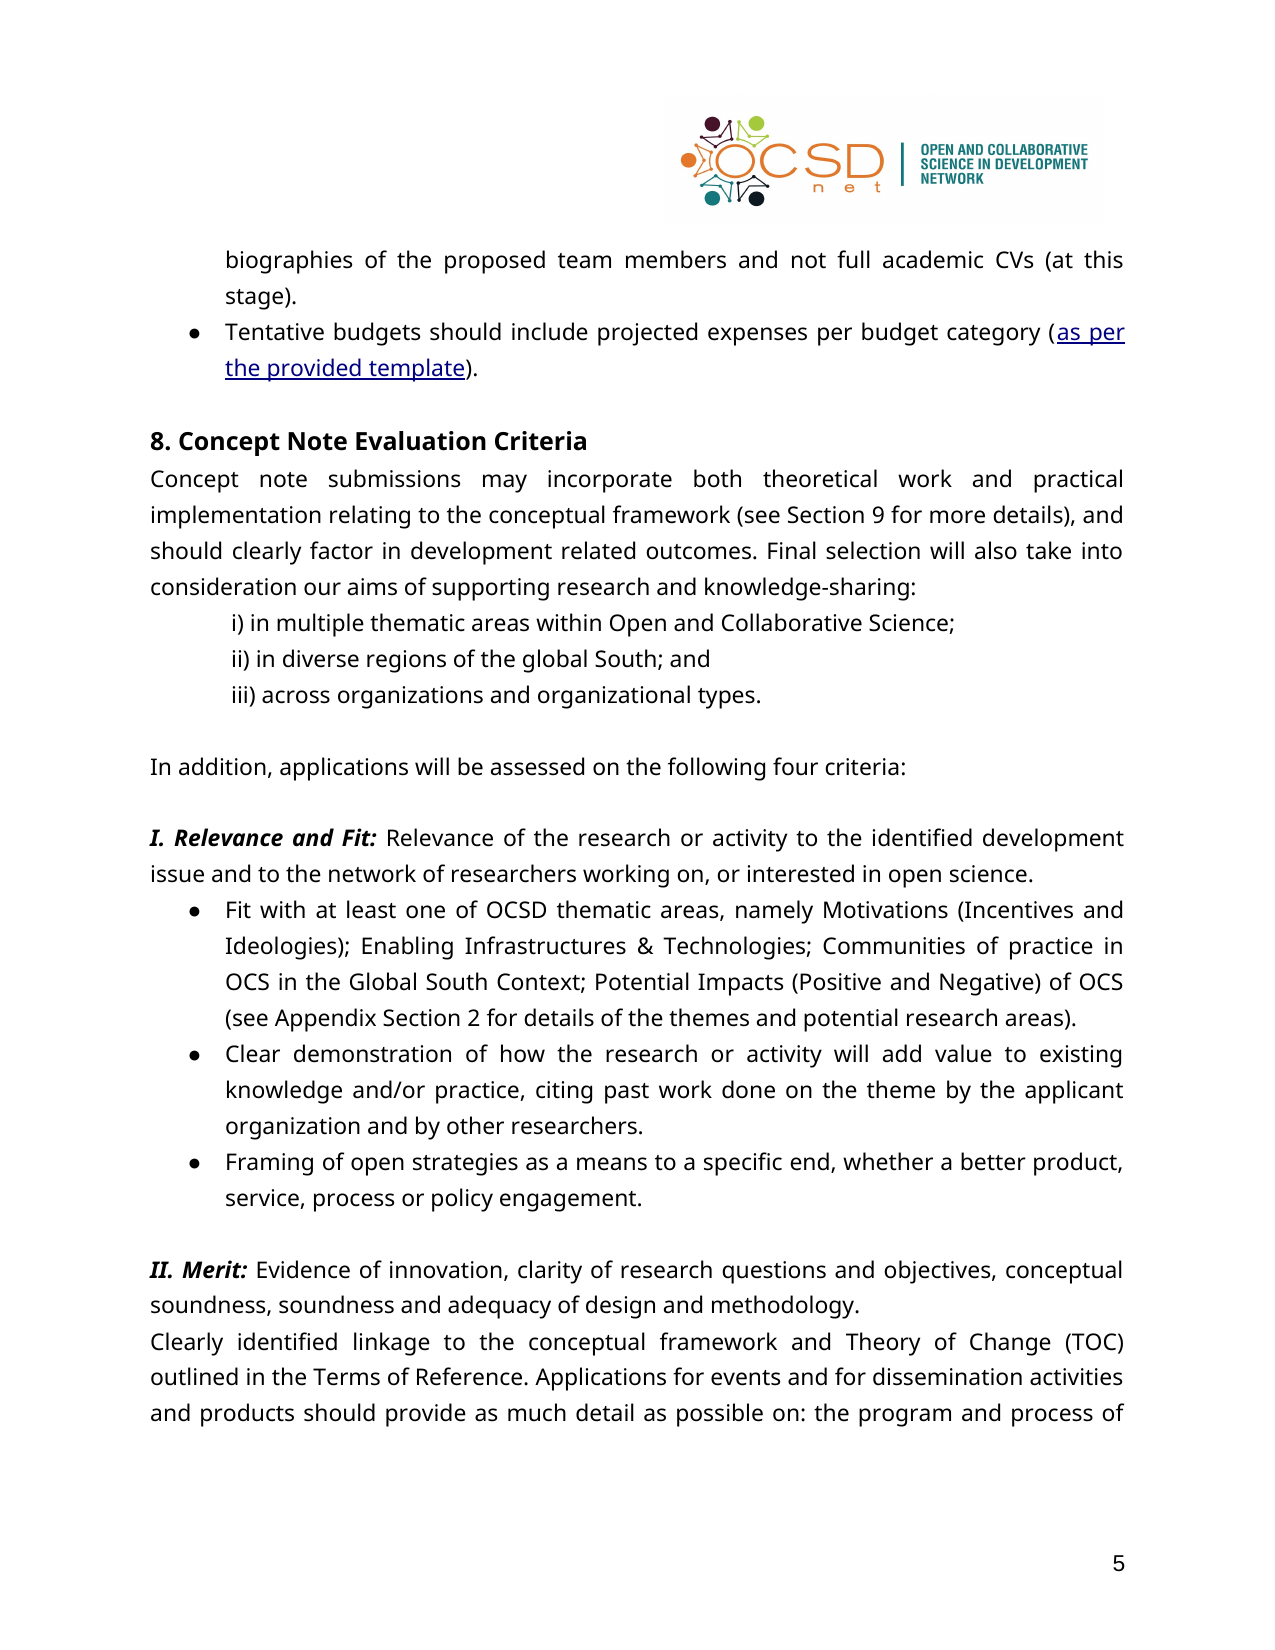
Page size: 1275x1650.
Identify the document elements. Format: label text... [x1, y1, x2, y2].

text Concept note submissions may incorporate both theoretical work and practical implementation relating to the conceptual framework (see Section 9 for more details), and should clearly factor in development related outcomes. Final selection will also take into consideration our aims of supporting research and knowledge-sharing: [150, 463, 1125, 602]
text II. Merit: Evidence of innovation, clarity of research questions and objectives, conceptual soundness, soundness and adequacy of design and methodology. [150, 1253, 1125, 1321]
list biographies of the proposed team members and not full academic CVs (at this stage). [187, 244, 1125, 311]
list Framing of open strategies as a means to a specific end, whether a better product, service, process or policy engagement. [187, 1146, 1125, 1213]
text i) in multiple thematic areas within Open and Collaborative Science; [150, 607, 1125, 638]
text iii) across organizations and organizational types. [150, 678, 1125, 710]
text ii) in diverse regions of the global South; and [150, 643, 1125, 674]
list Tentative budgets should include projected expenses per budget category (as per the provided template). [187, 316, 1125, 383]
text I. Relevance and Fit: Relevance of the research or activity to the identified development issue and to the network of researchers working on, or interested in open science. [150, 822, 1125, 889]
text 8. Concept Note Evaluation Criteria [150, 424, 1125, 458]
picture [665, 92, 1107, 226]
text In addition, applications will be assessed on the following four criteria: [150, 750, 1125, 782]
list Clear demonstration of how the research or activity will add value to existing knowledge and/or practice, citing past work done on the theme by the applicant organization and by other researchers. [187, 1038, 1125, 1141]
text Clearly identified linkage to the conceptual framework and Theory of Change (TOC) outlined in the Terms of Reference. Applications for events and for dissemination activities and products should provide as much detail as possible on: the program and process of [150, 1325, 1125, 1428]
list Fit with at least one of OCSD thematic areas, namely Motivations (Incentives and Ideologies); Enabling Infrastructures & Technologies; Communities of practice in OCS in the Global South Context; Potential Impacts (Positive and Negative) of OCS (see Appendix Section 2 for details of the themes and potential research areas). [187, 894, 1125, 1033]
